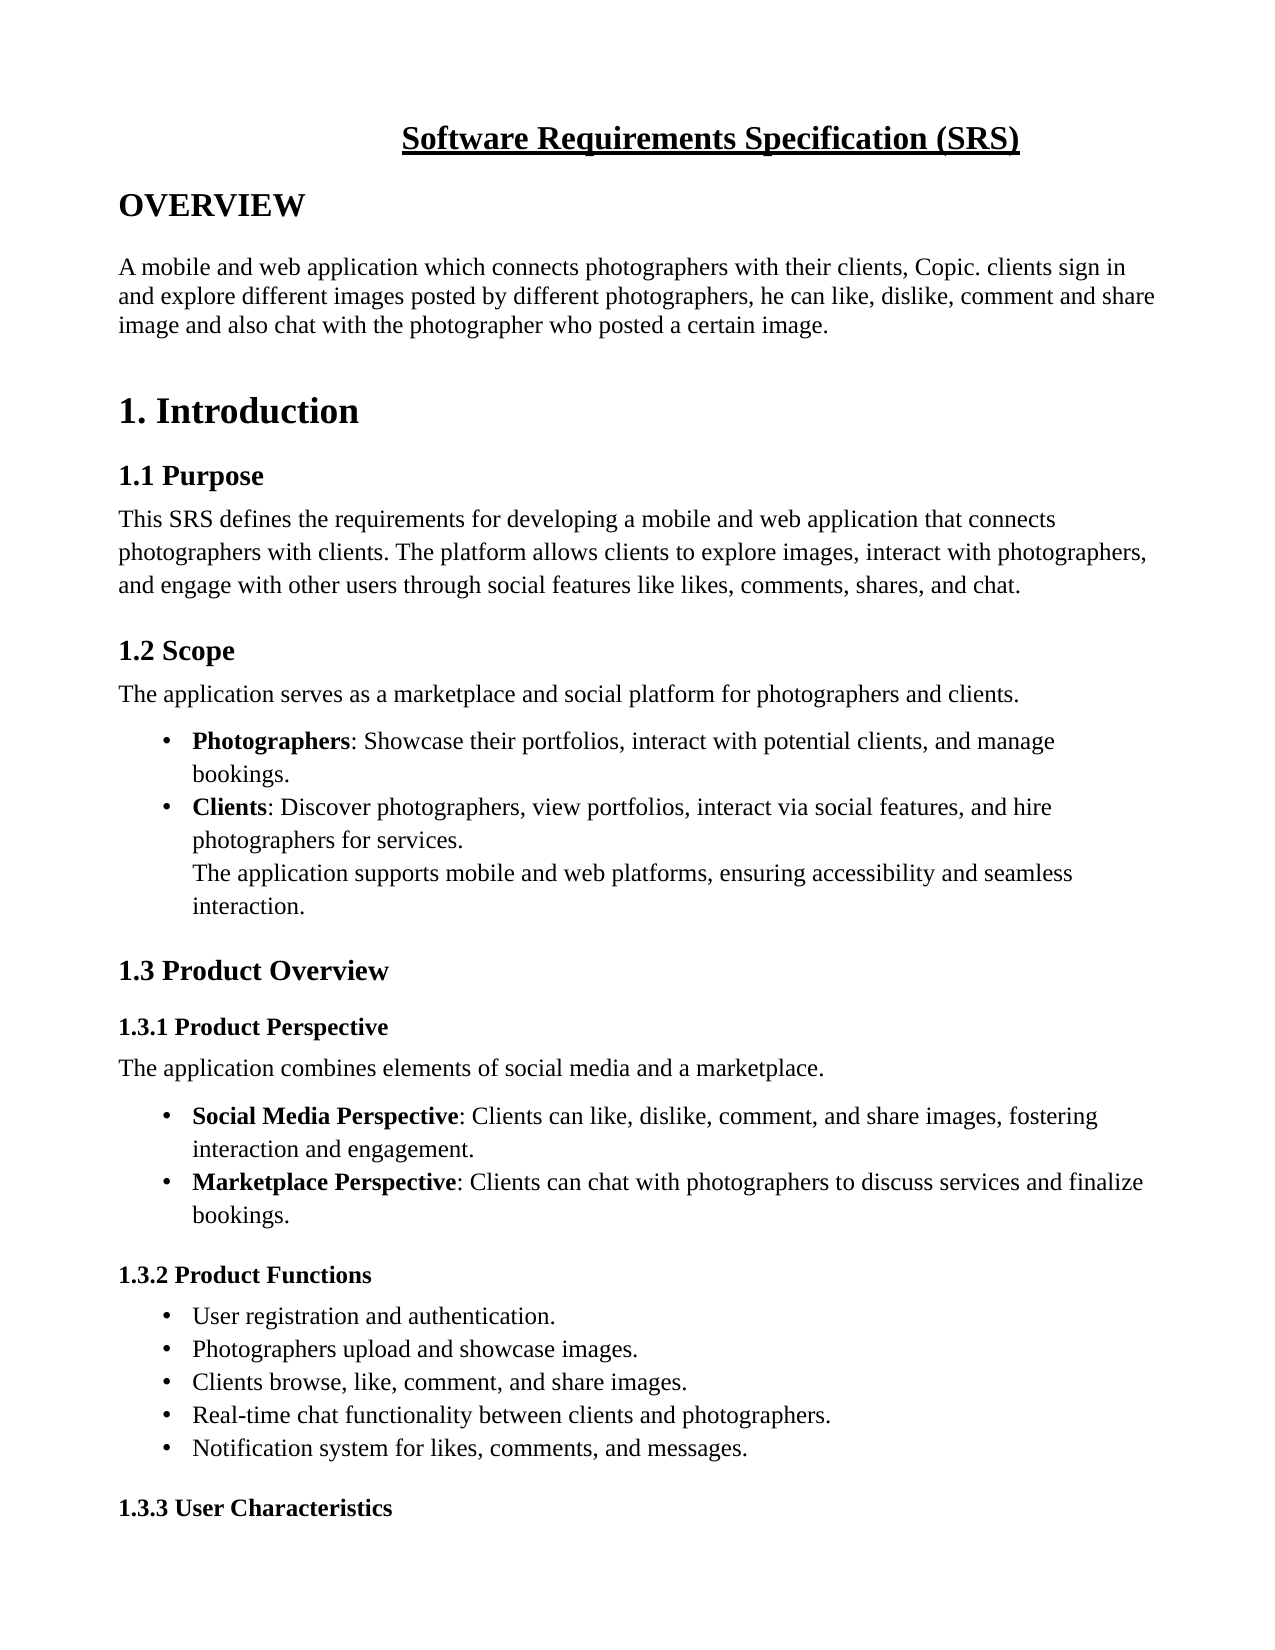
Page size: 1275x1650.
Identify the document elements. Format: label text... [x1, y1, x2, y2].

list Real-time chat functionality between clients and photographers. [162, 1400, 1157, 1429]
text The application combines elements of social media and a marketplace. [118, 1053, 1157, 1082]
list Photographers upload and showcase images. [162, 1334, 1157, 1363]
list Clients browse, like, comment, and share images. [162, 1367, 1157, 1396]
text The application serves as a marketplace and social platform for photographers and clients. [118, 679, 1157, 707]
subtitle 1.3.1 Product Perspective [118, 1012, 1157, 1041]
subtitle 1.3 Product Overview [118, 953, 1157, 987]
text A mobile and web application which connects photographers with their clients, Copic. clients sign in and explore different images posted by different photographers, he can like, dislike, comment and share image and also chat with the photographer who posted a certain image. [118, 252, 1157, 338]
list Photographers: Showcase their portfolios, interact with potential clients, and manage bookings. [162, 726, 1157, 788]
list Notification system for likes, comments, and messages. [162, 1433, 1157, 1462]
subtitle 1.2 Scope [118, 633, 1157, 666]
subtitle 1.3.3 User Characteristics [118, 1493, 1157, 1522]
list Clients: Discover photographers, view portfolios, interact via social features, and hire photographers for services. The application supports mobile and web platforms, ensuring accessibility and seamless interaction. [162, 792, 1157, 920]
text Software Requirements Specification (SRS) [118, 118, 1157, 156]
text This SRS defines the requirements for developing a mobile and web application that connects photographers with clients. The platform allows clients to explore images, interact with photographers, and engage with other users through social features like likes, comments, shares, and chat. [118, 504, 1157, 599]
subtitle 1.1 Purpose [118, 458, 1157, 492]
list Marketplace Perspective: Clients can chat with photographers to discuss services and finalize bookings. [162, 1167, 1157, 1229]
list User registration and authentication. [162, 1301, 1157, 1330]
subtitle 1. Introduction [118, 388, 1157, 431]
list Social Media Perspective: Clients can like, dislike, comment, and share images, fostering interaction and engagement. [162, 1101, 1157, 1163]
text OVERVIEW [118, 185, 1157, 223]
subtitle 1.3.2 Product Functions [118, 1260, 1157, 1289]
